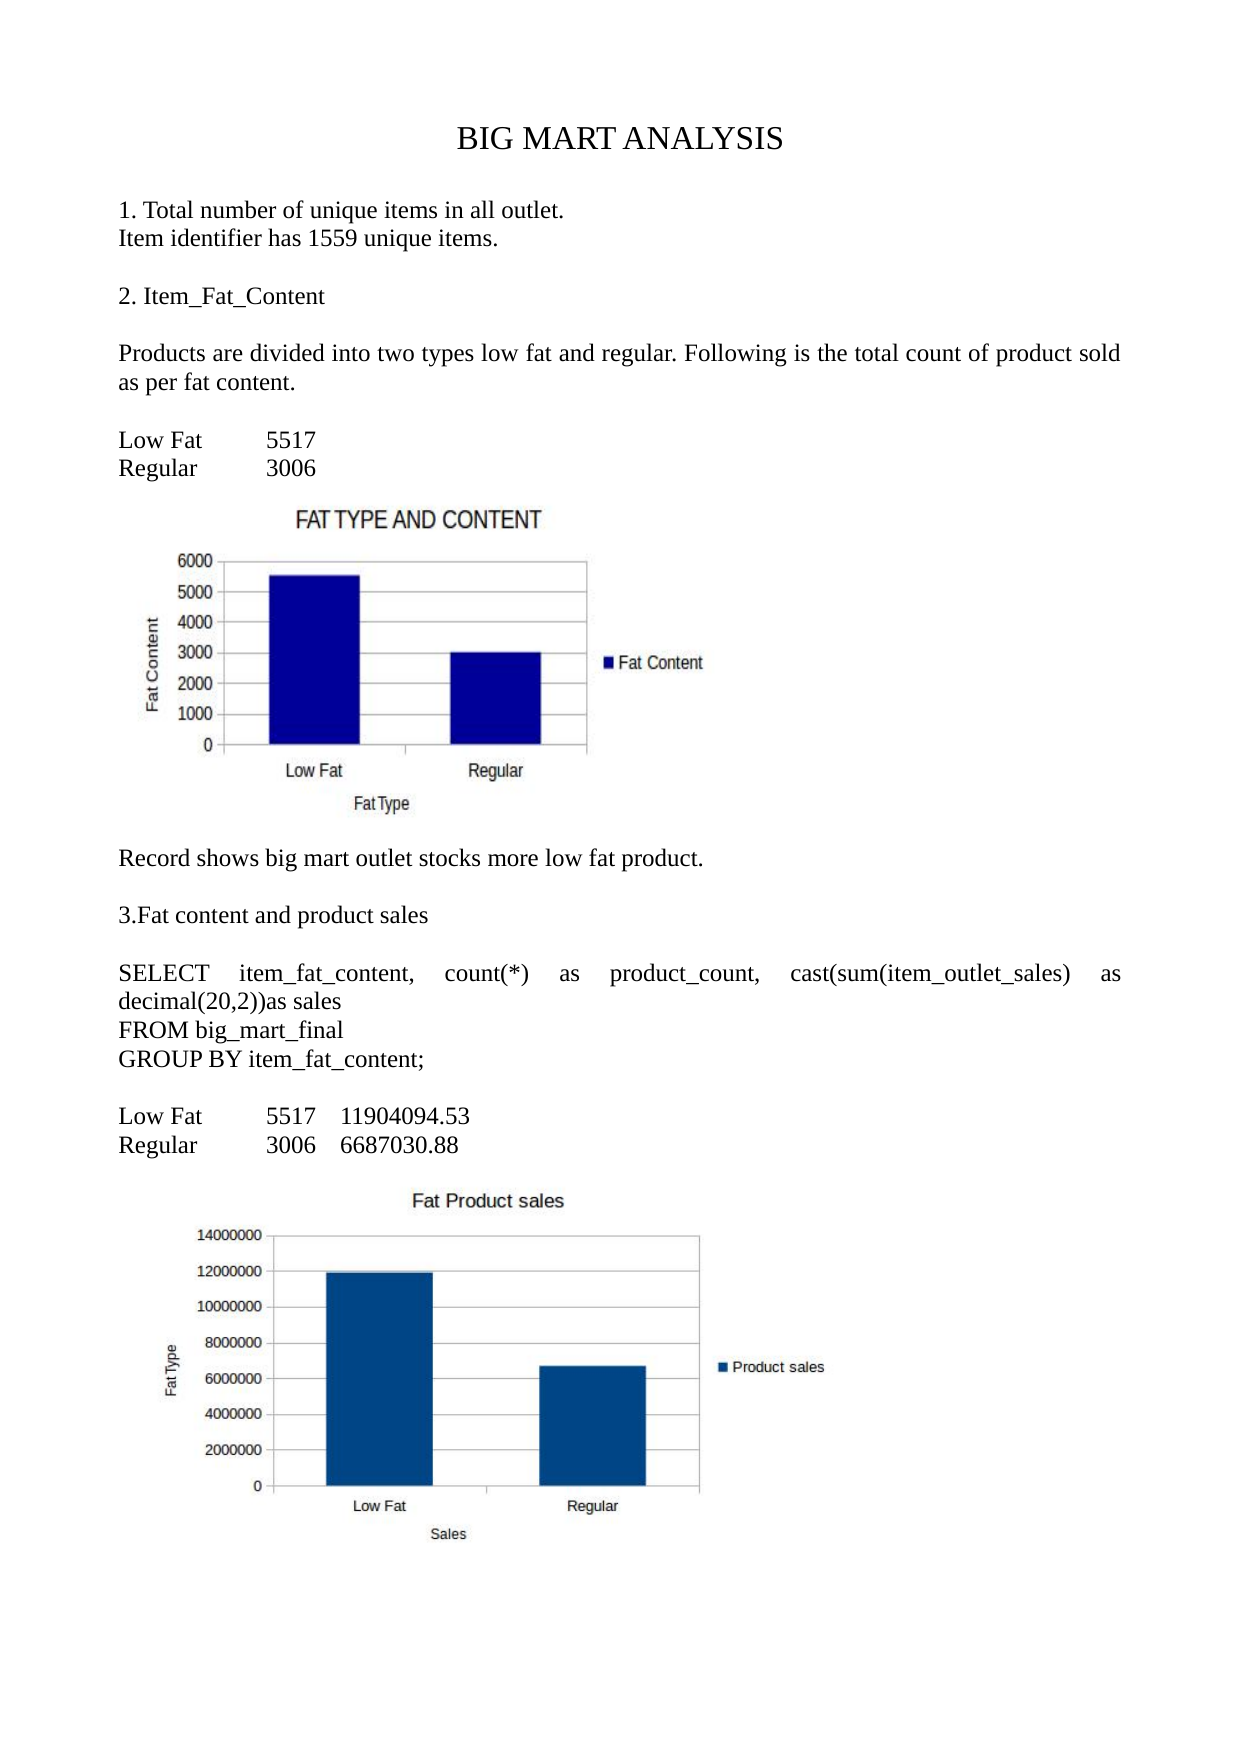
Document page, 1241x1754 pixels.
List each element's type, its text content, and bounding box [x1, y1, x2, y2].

text 3.Fat content and product sales [118, 900, 1122, 929]
text Low Fat 5517 11904094.53 [118, 1101, 1122, 1130]
text FROM big_mart_final [118, 1015, 1122, 1044]
text Low Fat 5517 [118, 425, 1122, 453]
text 1. Total number of unique items in all outlet. [118, 195, 1122, 223]
text SELECT item_fat_content, count(*) as product_count, cast(sum(item_outlet_sales) as decimal(20,2))as sales [118, 958, 1122, 1015]
text Regular 3006 6687030.88 [118, 1130, 1122, 1159]
text Item identifier has 1559 unique items. [118, 223, 1122, 252]
text 2. Item_Fat_Content [118, 281, 1122, 310]
text Record shows big mart outlet stocks more low fat product. [118, 843, 1122, 871]
picture [118, 482, 718, 843]
text BIG MART ANALYSIS [118, 118, 1122, 156]
picture [139, 1169, 839, 1566]
text GROUP BY item_fat_content; [118, 1044, 1122, 1073]
text Regular 3006 [118, 453, 1122, 482]
text Products are divided into two types low fat and regular. Following is the total count of product sold as per fat content. [118, 338, 1122, 396]
